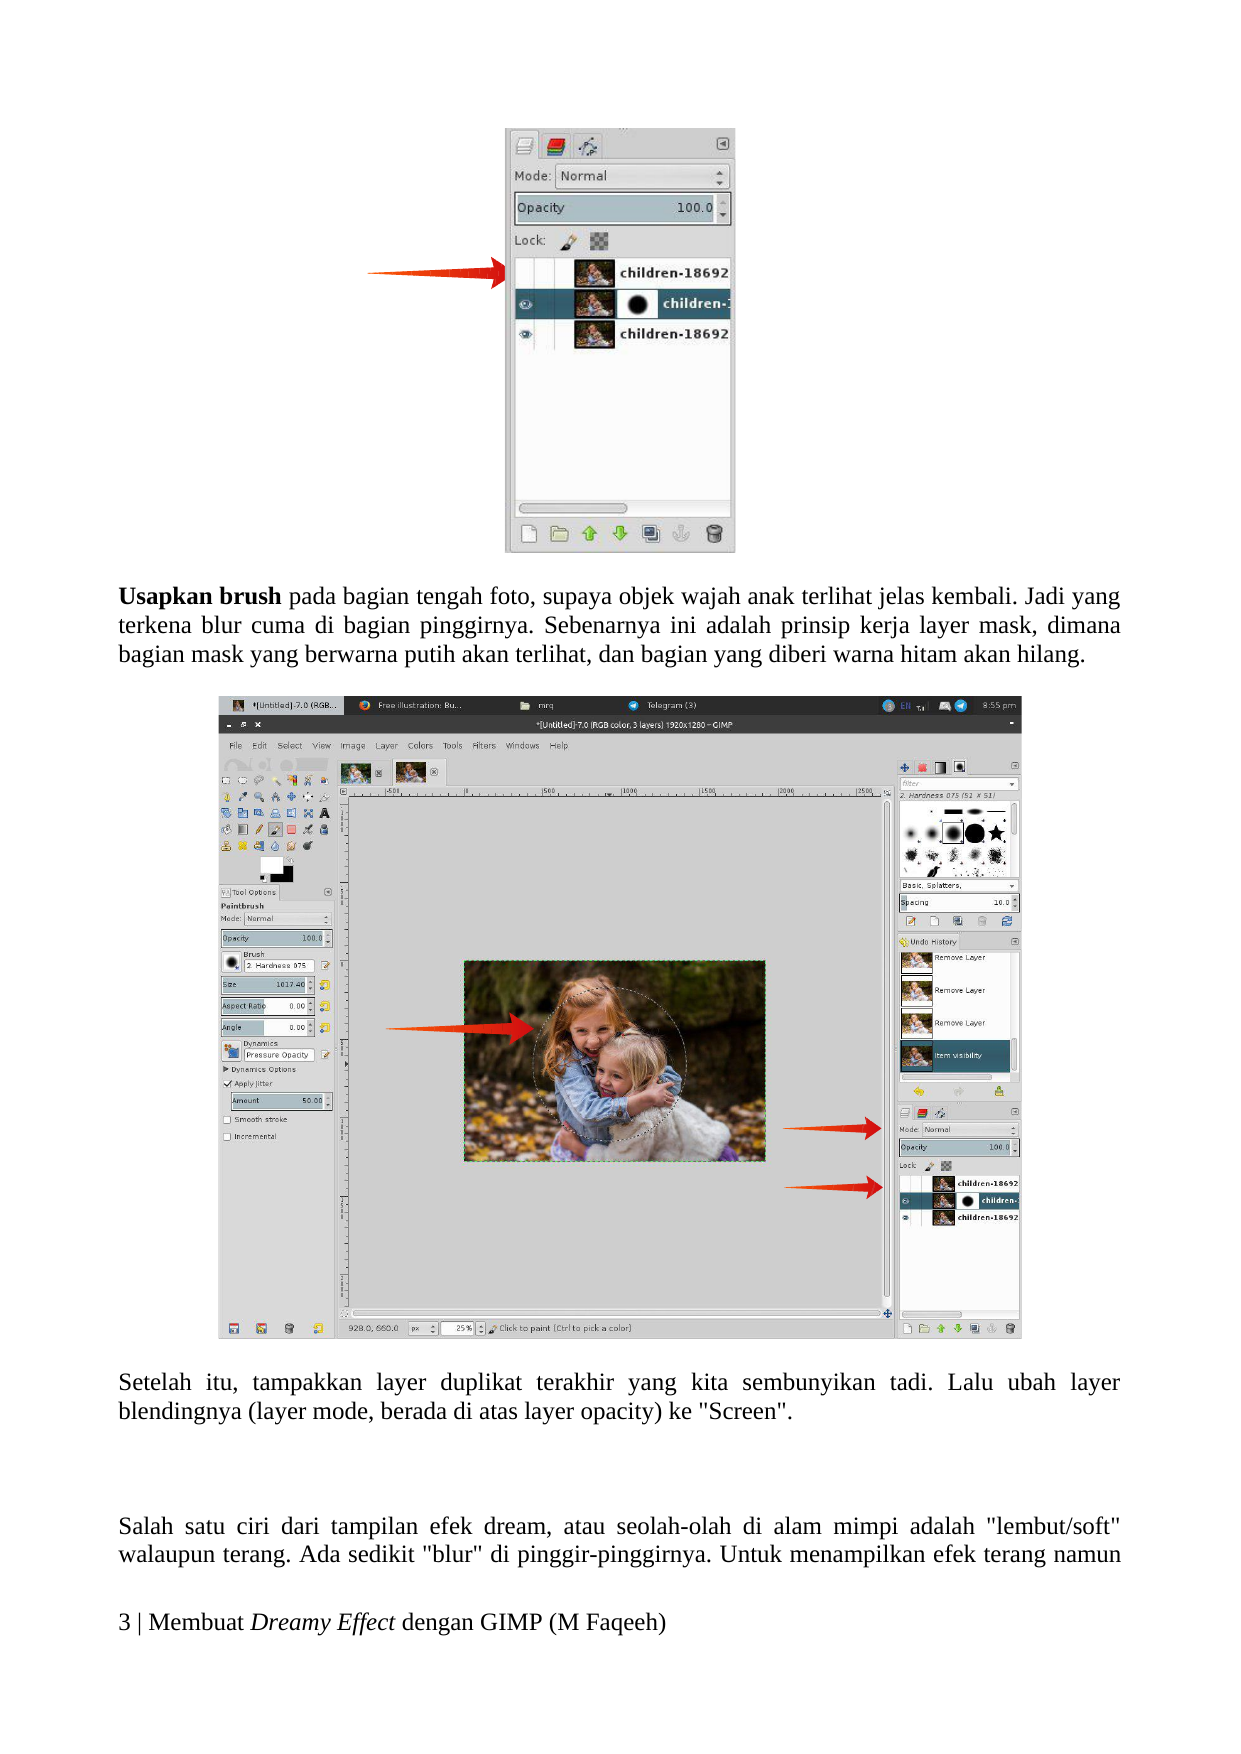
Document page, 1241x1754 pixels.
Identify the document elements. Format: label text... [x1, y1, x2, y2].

text Usapkan brush pada bagian tengah foto, supaya objek wajah anak terlihat jelas kembali. Jadi yang terkena blur cuma di bagian pinggirnya. Sebenarnya ini adalah prinsip kerja layer mask, dimana bagian mask yang berwarna putih akan terlihat, dan bagian yang diberi warna hitam akan hilang. [118, 581, 1122, 668]
picture [218, 696, 1022, 1339]
text Salah satu ciri dari tampilan efek dream, atau seolah-olah di alam mimpi adalah "lembut/soft" walaupun terang. Ada sedikit "blur" di pinggir-pinggirnya. Untuk menampilkan efek terang namun [118, 1511, 1122, 1568]
text Setelah itu, tampakkan layer duplikat terakhir yang kita sembunyikan tadi. Lalu ubah layer blendingnya (layer mode, berada di atas layer opacity) ke "Screen". [118, 1367, 1122, 1424]
